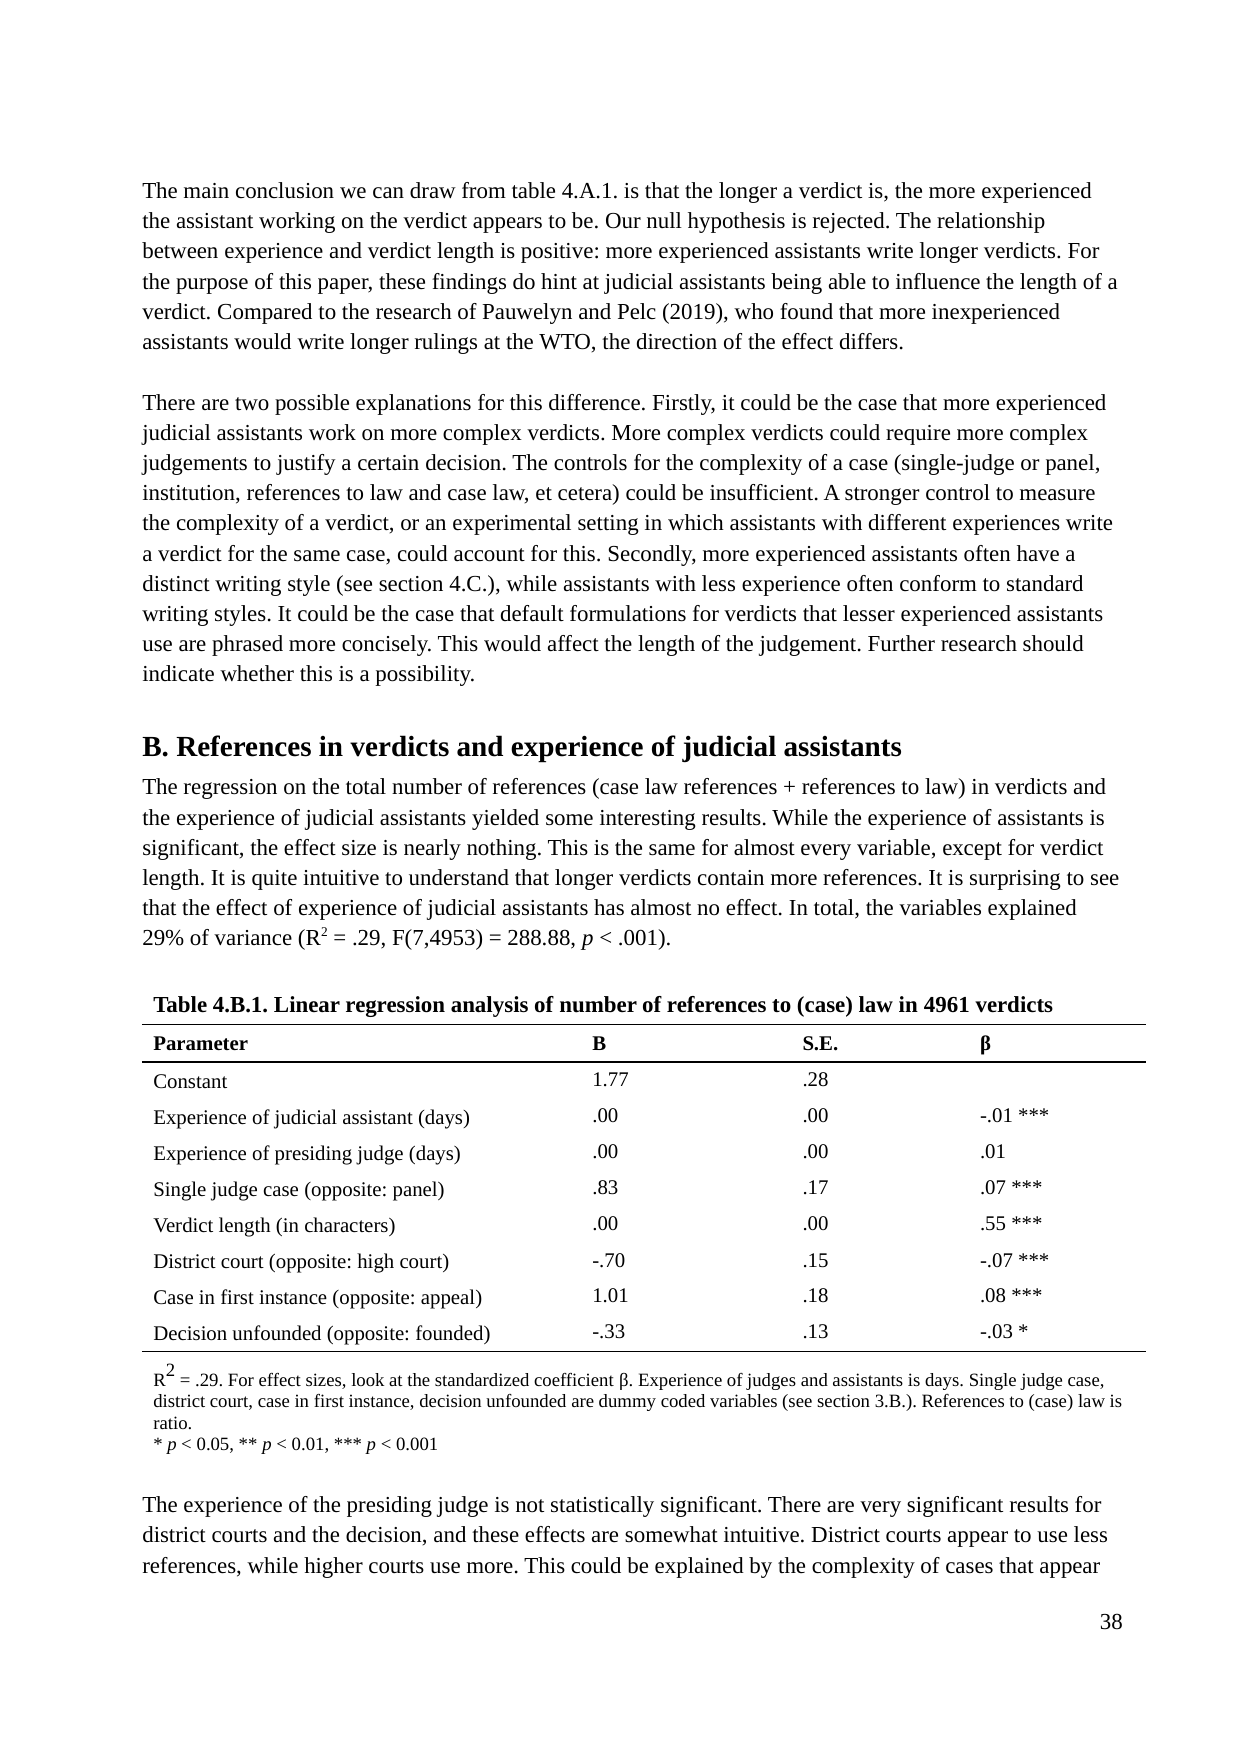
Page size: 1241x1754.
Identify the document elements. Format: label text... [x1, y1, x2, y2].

table_cell .17 [791, 1171, 968, 1207]
table_cell .00 [791, 1207, 968, 1243]
table_cell Verdict length (in characters) [142, 1207, 581, 1243]
table_cell .00 [581, 1099, 791, 1135]
table_cell .15 [791, 1243, 968, 1279]
table_cell β [969, 1025, 1146, 1061]
table_cell .01 [969, 1135, 1146, 1171]
table_cell B [581, 1025, 791, 1061]
table_cell .00 [791, 1135, 968, 1171]
table_cell 1.01 [581, 1279, 791, 1315]
text The experience of the presiding judge is not statistically significant. There are very significant results for district courts and the decision, and these effects are somewhat intuitive. District courts appear to use less references, while higher courts use more. This could be explained by the complexity of cases that appear [142, 1491, 1122, 1578]
table_cell R2 = .29. For effect sizes, look at the standardized coefficient β. Experience of judges and assistants is days. Single judge case, district court, case in first instance, decision unfounded are dummy coded variables (see section 3.B.). References to (case) law is ratio. * p < 0.05, ** p < 0.01, *** p < 0.001 [142, 1352, 1146, 1461]
table_cell S.E. [791, 1025, 968, 1061]
table_cell Parameter [142, 1025, 581, 1061]
table_cell .08 *** [969, 1279, 1146, 1315]
table_cell -.70 [581, 1243, 791, 1279]
table_cell .28 [791, 1063, 968, 1099]
table_cell 1.77 [581, 1063, 791, 1099]
table_cell Constant [142, 1063, 581, 1099]
table_cell .18 [791, 1279, 968, 1315]
table_cell .00 [791, 1099, 968, 1135]
table_cell .13 [791, 1315, 968, 1351]
table_cell Experience of presiding judge (days) [142, 1135, 581, 1171]
list There are two possible explanations for this difference. Firstly, it could be the case that more experienced judicial assistants work on more complex verdicts. More complex verdicts could require more complex judgements to justify a certain decision. The controls for the complexity of a case (single-judge or panel, institution, references to law and case law, et cetera) could be insufficient. A stronger control to measure the complexity of a verdict, or an experimental setting in which assistants with different experiences write a verdict for the same case, could account for this. Secondly, more experienced assistants often have a distinct writing style (see section 4.C.), while assistants with less experience often conform to standard writing styles. It could be the case that default formulations for verdicts that lesser experienced assistants use are phrased more concisely. This would affect the length of the judgement. Further research should indicate whether this is a possibility. [142, 389, 1122, 687]
table_cell -.33 [581, 1315, 791, 1351]
table_cell .07 *** [969, 1171, 1146, 1207]
table_cell Decision unfounded (opposite: founded) [142, 1315, 581, 1351]
table_cell Single judge case (opposite: panel) [142, 1171, 581, 1207]
text The regression on the total number of references (case law references + references to law) in verdicts and the experience of judicial assistants yielded some interesting results. While the experience of assistants is significant, the effect size is nearly nothing. This is the same for almost every variable, except for verdict length. It is quite intuitive to understand that longer verdicts contain more references. It is surprising to see that the effect of experience of judicial assistants has almost no effect. In total, the variables explained 29% of variance (R2 = .29, F(7,4953) = 288.88, p < .001). [142, 773, 1122, 951]
table_cell Case in first instance (opposite: appeal) [142, 1279, 581, 1315]
table_cell -.07 *** [969, 1243, 1146, 1279]
table_cell .55 *** [969, 1207, 1146, 1243]
subtitle B. References in verdicts and experience of judicial assistants [142, 729, 1122, 763]
table_cell [969, 1063, 1146, 1099]
table_cell Experience of judicial assistant (days) [142, 1099, 581, 1135]
table_cell -.03 * [969, 1315, 1146, 1351]
table_cell .00 [581, 1135, 791, 1171]
table_cell .83 [581, 1171, 791, 1207]
list The main conclusion we can draw from table 4.A.1. is that the longer a verdict is, the more experienced the assistant working on the verdict appears to be. Our null hypothesis is rejected. The relationship between experience and verdict length is positive: more experienced assistants write longer verdicts. For the purpose of this paper, these findings do hint at judicial assistants being able to influence the length of a verdict. Compared to the research of Pauwelyn and Pelc (2019), who found that more inexperienced assistants would write longer rulings at the WTO, the direction of the effect differs. [142, 177, 1122, 354]
table_cell -.01 *** [969, 1099, 1146, 1135]
table_header Table 4.B.1. Linear regression analysis of number of references to (case) law in 4961 verdicts [142, 985, 1146, 1024]
table_cell District court (opposite: high court) [142, 1243, 581, 1279]
table_cell .00 [581, 1207, 791, 1243]
